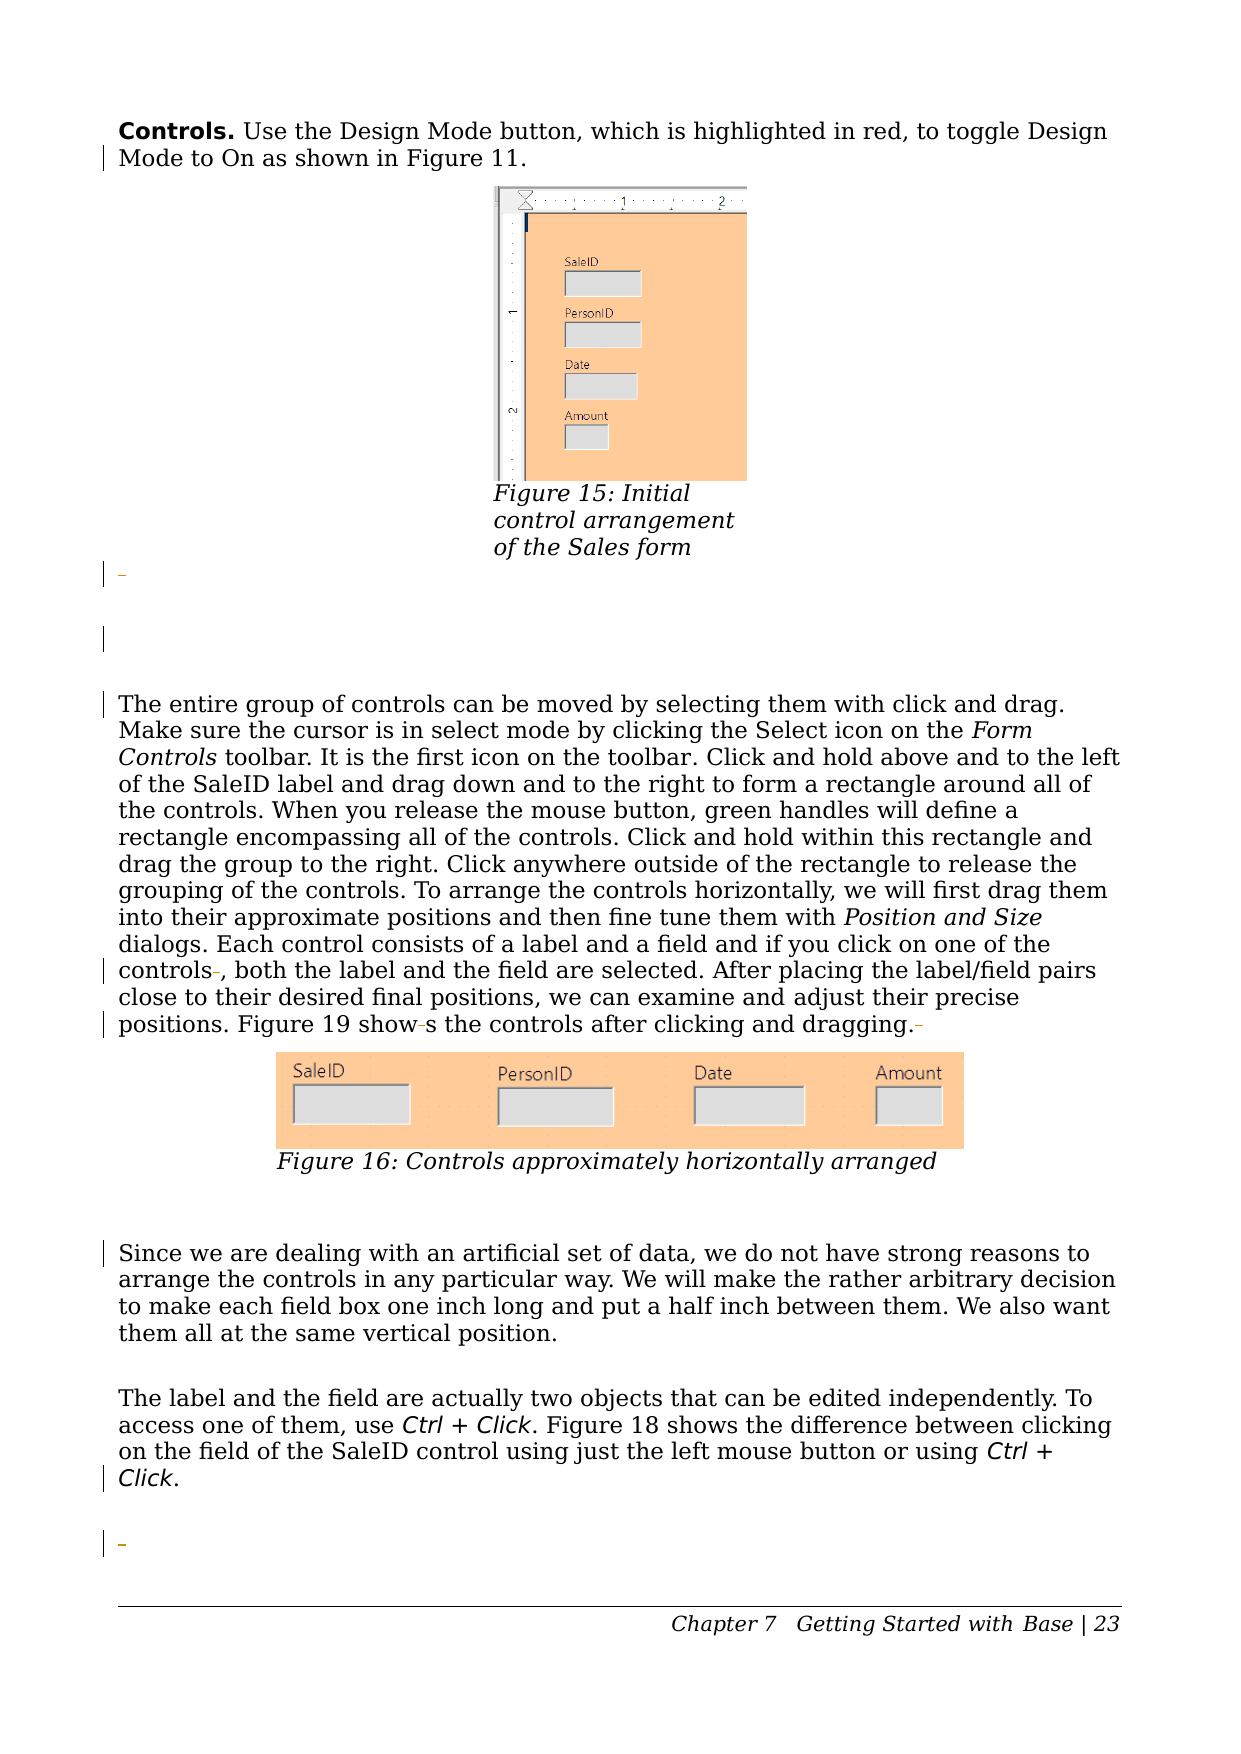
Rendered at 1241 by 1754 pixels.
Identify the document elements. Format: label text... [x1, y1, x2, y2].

text Controls. Use the Design Mode button, which is highlighted in red, to toggle Design Mode to On as shown in Figure 11. [118, 118, 1122, 171]
text The label and the field are actually two objects that can be edited independently. To access one of them, use Ctrl + Click. Figure 18 shows the difference between clicking on the field of the SaleID control using just the left mouse button or using Ctrl + Click. [118, 1385, 1122, 1492]
text Figure 16: Controls approximately horizontally arranged [277, 1149, 963, 1175]
picture [493, 186, 747, 481]
text The entire group of controls can be moved by selecting them with click and drag. Make sure the cursor is in select mode by clicking the Select icon on the Form Controls toolbar. It is the first icon on the toolbar. Click and hold above and to the left of the SaleID label and drag down and to the right to form a rectangle around all of the controls. When you release the mouse button, green handles will define a rectangle encompassing all of the controls. Click and hold within this rectangle and drag the group to the right. Click anywhere outside of the rectangle to release the grouping of the controls. To arrange the controls horizontally, we will first drag them into their approximate positions and then fine tune them with Position and Size dialogs. Each control consists of a label and a field and if you click on one of the controls, both the label and the field are selected. After placing the label/field pairs close to their desired final positions, we can examine and adjust their precise positions. Figure 19 shows the controls after clicking and dragging. [118, 626, 1122, 652]
text Figure 15: Initial control arrangement of the Sales form [493, 481, 747, 561]
text Since we are dealing with an artificial set of data, we do not have strong reasons to arrange the controls in any particular way. We will make the rather arbitrary decision to make each field box one inch long and put a half inch between them. We also want them all at the same vertical position. [118, 1240, 1122, 1347]
picture [276, 1052, 964, 1149]
